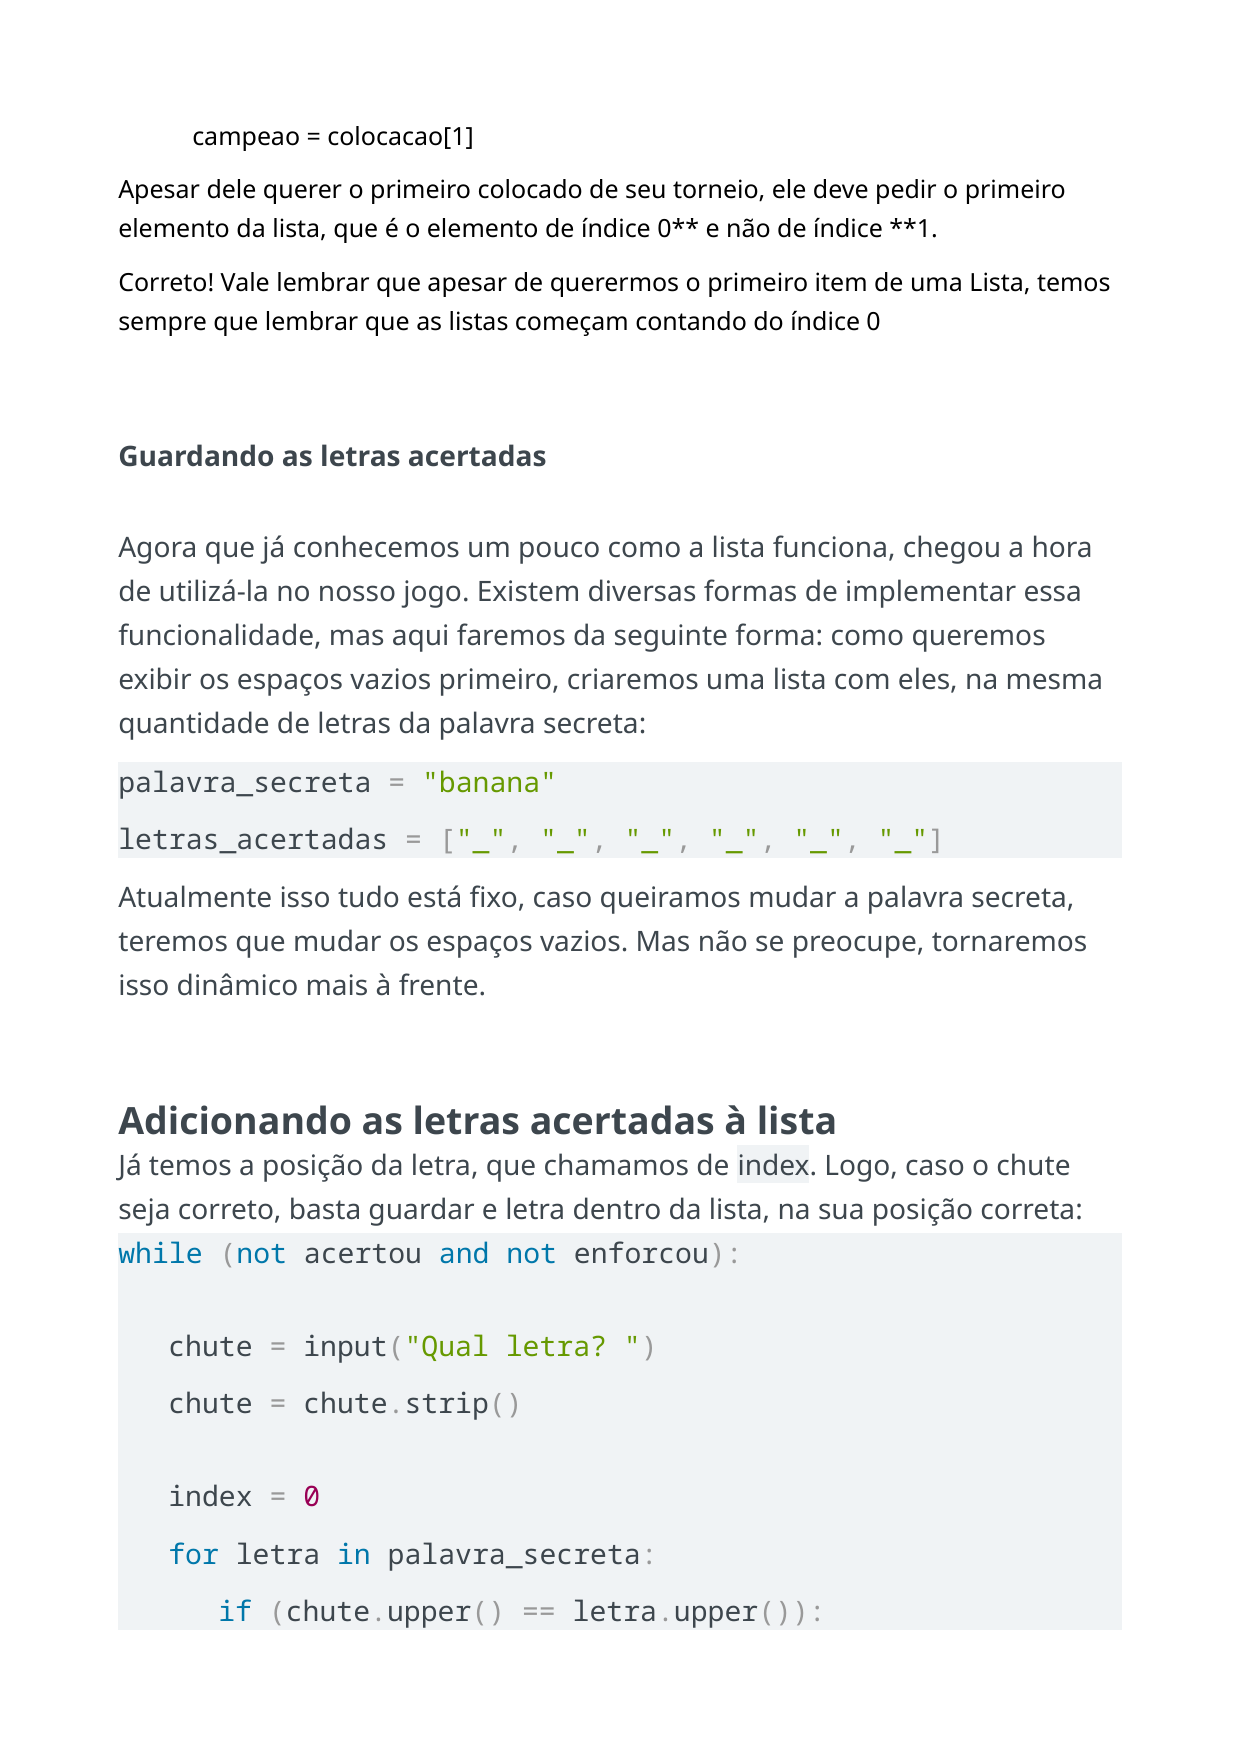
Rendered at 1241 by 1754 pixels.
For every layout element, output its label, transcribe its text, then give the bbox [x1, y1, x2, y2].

subtitle Guardando as letras acertadas [118, 436, 1122, 475]
text index = 0 [118, 1477, 1122, 1515]
subtitle Adicionando as letras acertadas à lista [118, 1094, 1122, 1145]
text chute = chute.strip() [118, 1384, 1122, 1422]
text chute = input("Qual letra? ") [118, 1326, 1122, 1364]
text Já temos a posição da letra, que chamamos de index. Logo, caso o chute seja correto, basta guardar e letra dentro da lista, na sua posição correta: [118, 1145, 1122, 1227]
text palavra_secreta = "banana" [118, 762, 1122, 800]
text campeao = colocacao[1] [118, 118, 1122, 152]
text Apesar dele querer o primeiro colocado de seu torneio, ele deve pedir o primeiro elemento da lista, que é o elemento de índice 0** e não de índice **1. [118, 172, 1122, 245]
text for letra in palavra_secreta: [118, 1534, 1122, 1572]
text letras_acertadas = ["_", "_", "_", "_", "_", "_"] [118, 819, 1122, 858]
text Atualmente isso tudo está fixo, caso queiramos mudar a palavra secreta, teremos que mudar os espaços vazios. Mas não se preocupe, tornaremos isso dinâmico mais à frente. [118, 877, 1122, 1003]
text while (not acertou and not enforcou): [118, 1233, 1122, 1272]
text Agora que já conhecemos um pouco como a lista funciona, chegou a hora de utilizá-la no nosso jogo. Existem diversas formas de implementar essa funcionalidade, mas aqui faremos da seguinte forma: como queremos exibir os espaços vazios primeiro, criaremos uma lista com eles, na mesma quantidade de letras da palavra secreta: [118, 487, 1122, 742]
text if (chute.upper() == letra.upper()): [118, 1592, 1122, 1630]
text Correto! Vale lembrar que apesar de querermos o primeiro item de uma Lista, temos sempre que lembrar que as listas começam contando do índice 0 [118, 265, 1122, 338]
